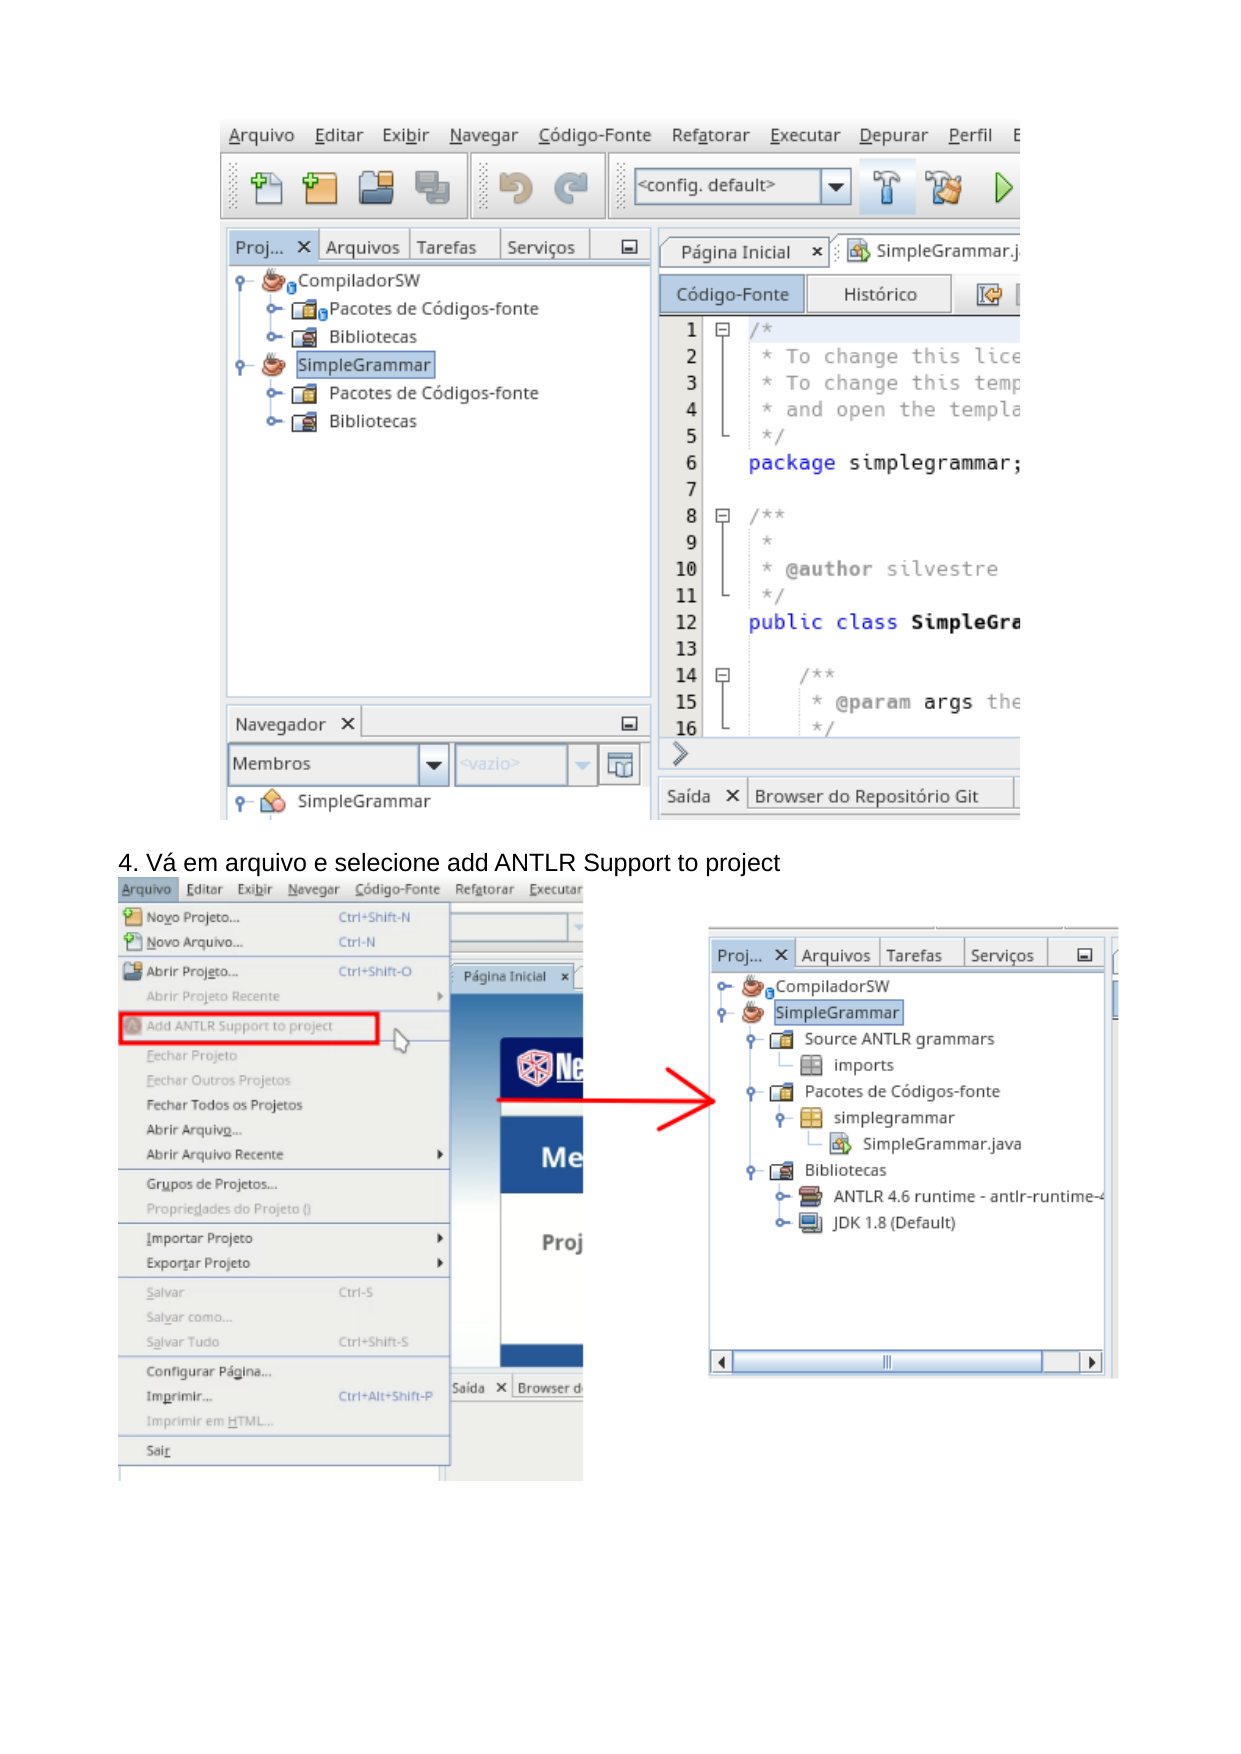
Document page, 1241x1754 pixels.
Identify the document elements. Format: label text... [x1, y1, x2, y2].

picture [220, 118, 1020, 820]
picture [118, 877, 1123, 1481]
text 4. Vá em arquivo e selecione add ANTLR Support to project [118, 848, 1122, 877]
